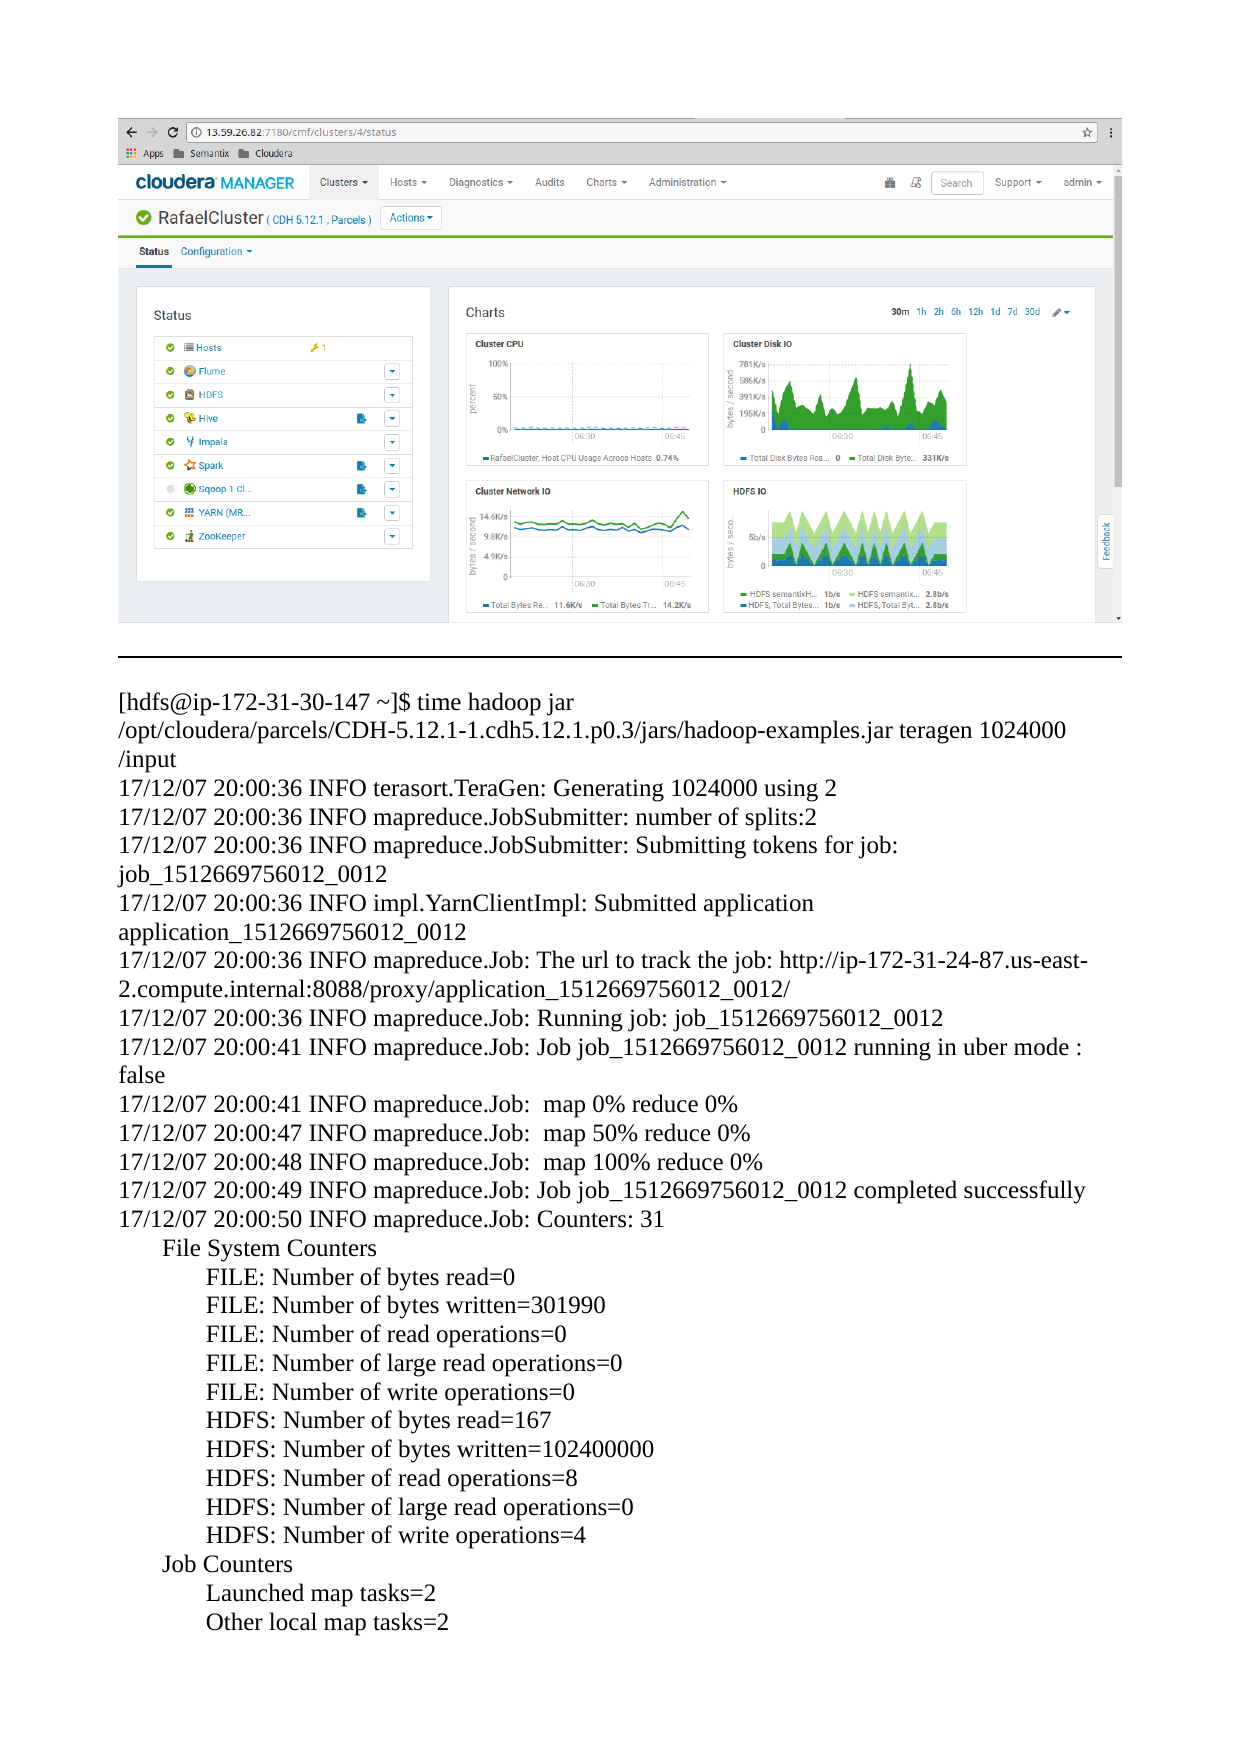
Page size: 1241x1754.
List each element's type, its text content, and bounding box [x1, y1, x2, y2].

picture [118, 118, 1123, 623]
text 17/12/07 20:00:41 INFO mapreduce.Job: map 0% reduce 0% [118, 1089, 1122, 1118]
text 17/12/07 20:00:48 INFO mapreduce.Job: map 100% reduce 0% [118, 1147, 1122, 1175]
text Launched map tasks=2 [118, 1578, 1122, 1607]
text FILE: Number of write operations=0 [118, 1377, 1122, 1405]
text 17/12/07 20:00:36 INFO mapreduce.Job: Running job: job_1512669756012_0012 [118, 1003, 1122, 1032]
text 17/12/07 20:00:36 INFO terasort.TeraGen: Generating 1024000 using 2 [118, 773, 1122, 802]
text HDFS: Number of bytes written=102400000 [118, 1434, 1122, 1463]
text 17/12/07 20:00:47 INFO mapreduce.Job: map 50% reduce 0% [118, 1118, 1122, 1147]
text FILE: Number of read operations=0 [118, 1319, 1122, 1348]
text 17/12/07 20:00:49 INFO mapreduce.Job: Job job_1512669756012_0012 completed successfully [118, 1175, 1122, 1204]
text File System Counters [118, 1233, 1122, 1262]
text HDFS: Number of bytes read=167 [118, 1405, 1122, 1434]
text Job Counters [118, 1549, 1122, 1578]
text HDFS: Number of read operations=8 [118, 1463, 1122, 1492]
text FILE: Number of bytes written=301990 [118, 1290, 1122, 1319]
text 17/12/07 20:00:36 INFO mapreduce.JobSubmitter: Submitting tokens for job: job_1512669756012_0012 [118, 830, 1122, 888]
text 17/12/07 20:00:36 INFO mapreduce.JobSubmitter: number of splits:2 [118, 802, 1122, 830]
text HDFS: Number of large read operations=0 [118, 1492, 1122, 1520]
text Other local map tasks=2 [118, 1607, 1122, 1635]
text 17/12/07 20:00:36 INFO impl.YarnClientImpl: Submitted application application_1512669756012_0012 [118, 888, 1122, 945]
text HDFS: Number of write operations=4 [118, 1520, 1122, 1549]
text FILE: Number of large read operations=0 [118, 1348, 1122, 1377]
text 17/12/07 20:00:36 INFO mapreduce.Job: The url to track the job: http://ip-172-31-24-87.us-east-2.compute.internal:8088/proxy/application_1512669756012_0012/ [118, 945, 1122, 1003]
text 17/12/07 20:00:50 INFO mapreduce.Job: Counters: 31 [118, 1204, 1122, 1233]
text FILE: Number of bytes read=0 [118, 1262, 1122, 1290]
text 17/12/07 20:00:41 INFO mapreduce.Job: Job job_1512669756012_0012 running in uber mode : false [118, 1032, 1122, 1089]
text [hdfs@ip-172-31-30-147 ~]$ time hadoop jar /opt/cloudera/parcels/CDH-5.12.1-1.cdh5.12.1.p0.3/jars/hadoop-examples.jar teragen 1024000 /input [118, 687, 1122, 773]
